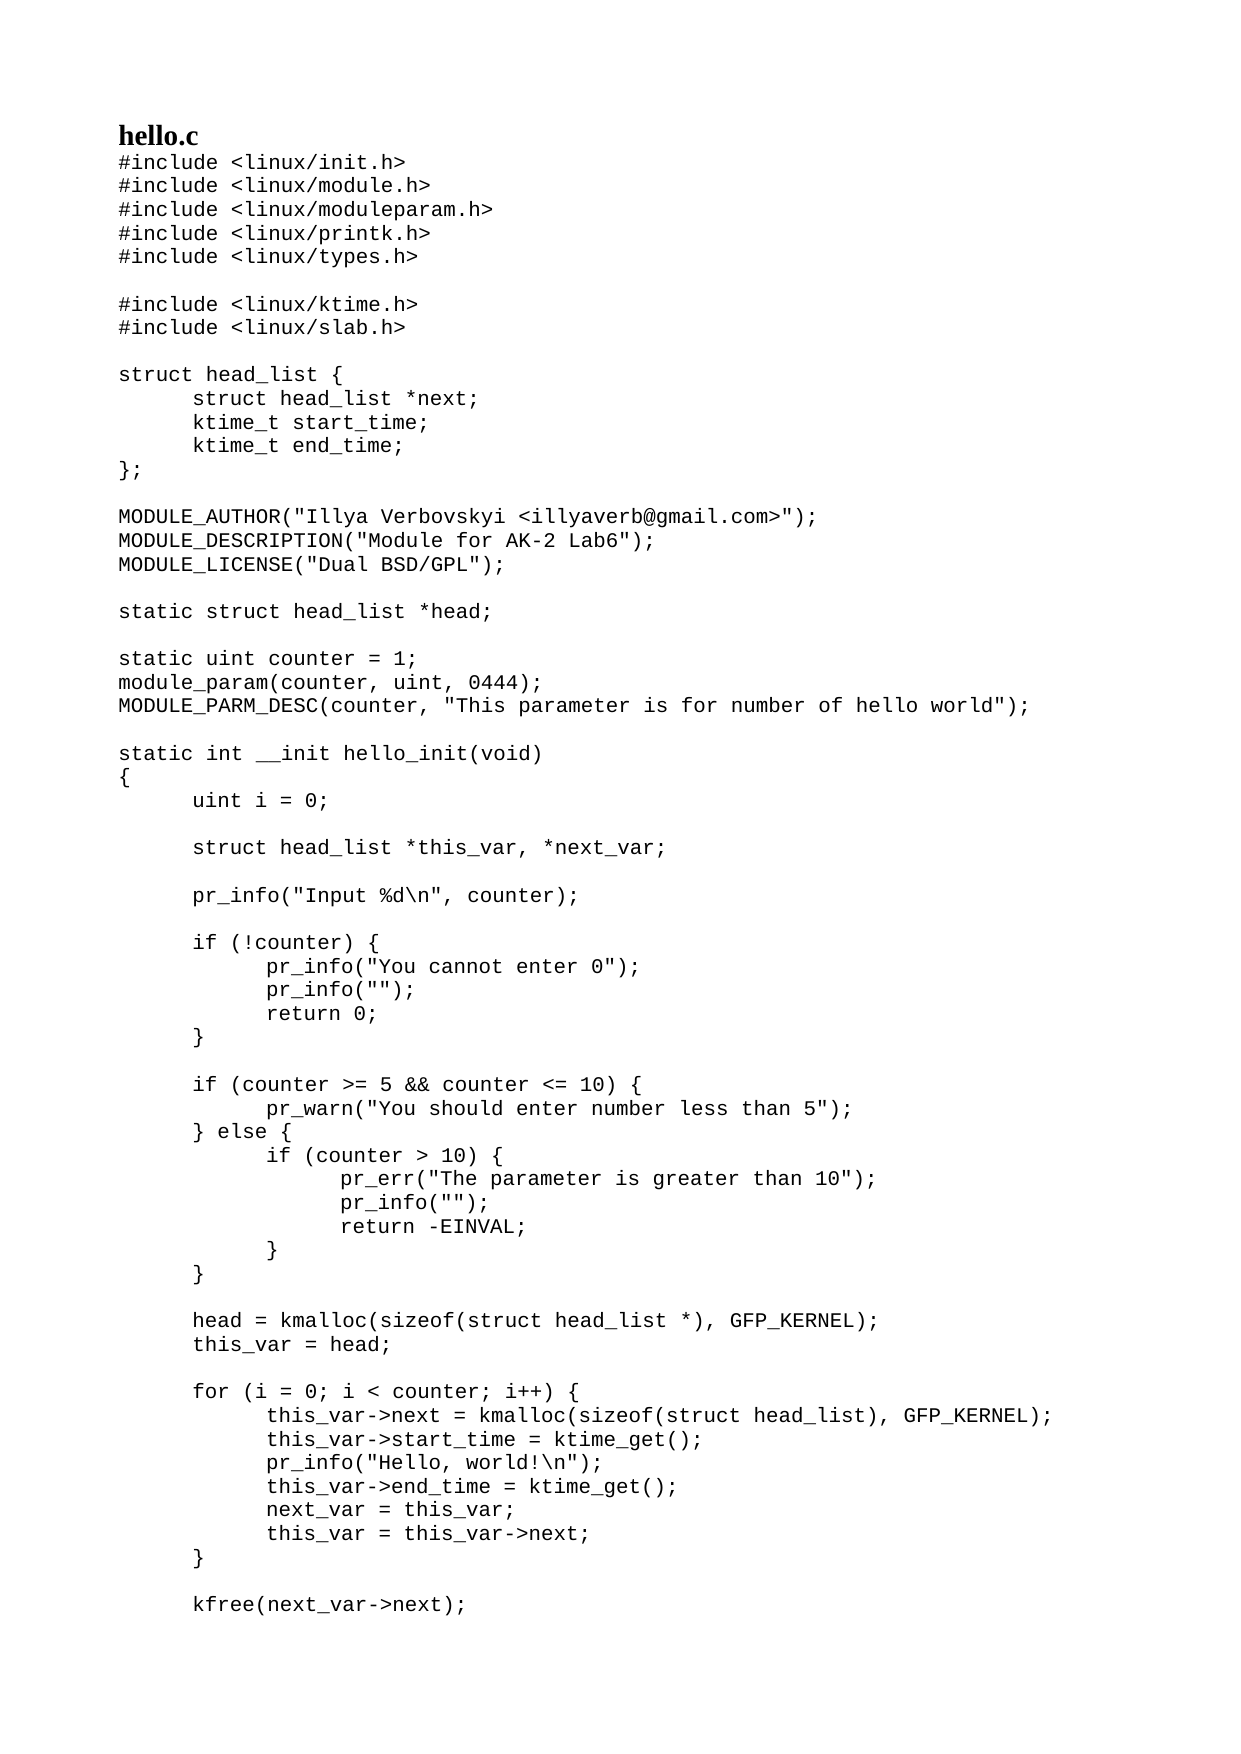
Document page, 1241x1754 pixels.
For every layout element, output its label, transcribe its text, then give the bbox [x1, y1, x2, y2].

text #include <linux/module.h> [118, 175, 1122, 199]
text #include <linux/moduleparam.h> [118, 199, 1122, 223]
text return 0; [118, 1003, 1122, 1027]
text pr_err("The parameter is greater than 10"); [118, 1168, 1122, 1192]
text MODULE_AUTHOR("Illya Verbovskyi <illyaverb@gmail.com>"); [118, 506, 1122, 530]
text this_var->start_time = ktime_get(); [118, 1428, 1122, 1452]
text } else { [118, 1121, 1122, 1145]
text struct head_list *next; [118, 388, 1122, 412]
text head = kmalloc(sizeof(struct head_list *), GFP_KERNEL); [118, 1310, 1122, 1334]
text if (!counter) { [118, 932, 1122, 956]
text #include <linux/types.h> [118, 246, 1122, 270]
text #include <linux/printk.h> [118, 223, 1122, 246]
text struct head_list *this_var, *next_var; [118, 837, 1122, 861]
text struct head_list { [118, 364, 1122, 388]
text pr_info(""); [118, 1192, 1122, 1216]
text kfree(next_var->next); [118, 1594, 1122, 1618]
text MODULE_PARM_DESC(counter, "This parameter is for number of hello world"); [118, 696, 1122, 719]
text } [118, 1027, 1122, 1050]
text static int __init hello_init(void) [118, 743, 1122, 766]
text pr_info(""); [118, 979, 1122, 1003]
text this_var = this_var->next; [118, 1523, 1122, 1547]
text this_var->next = kmalloc(sizeof(struct head_list), GFP_KERNEL); [118, 1405, 1122, 1428]
text if (counter > 10) { [118, 1145, 1122, 1168]
text } [118, 1263, 1122, 1287]
text #include <linux/init.h> [118, 152, 1122, 175]
text ktime_t end_time; [118, 435, 1122, 459]
text for (i = 0; i < counter; i++) { [118, 1381, 1122, 1405]
text } [118, 1547, 1122, 1570]
text pr_info("You cannot enter 0"); [118, 956, 1122, 979]
text #include <linux/ktime.h> [118, 293, 1122, 317]
text return -EINVAL; [118, 1216, 1122, 1239]
text next_var = this_var; [118, 1499, 1122, 1523]
text uint i = 0; [118, 790, 1122, 814]
text static struct head_list *head; [118, 601, 1122, 624]
text { [118, 766, 1122, 790]
text this_var = head; [118, 1334, 1122, 1358]
text }; [118, 459, 1122, 483]
text module_param(counter, uint, 0444); [118, 672, 1122, 696]
text hello.c [118, 118, 1122, 152]
text if (counter >= 5 && counter <= 10) { [118, 1074, 1122, 1097]
text pr_info("Hello, world!\n"); [118, 1452, 1122, 1476]
text } [118, 1239, 1122, 1263]
text MODULE_DESCRIPTION("Module for AK-2 Lab6"); [118, 530, 1122, 554]
text pr_info("Input %d\n", counter); [118, 885, 1122, 908]
text #include <linux/slab.h> [118, 317, 1122, 341]
text pr_warn("You should enter number less than 5"); [118, 1097, 1122, 1121]
text MODULE_LICENSE("Dual BSD/GPL"); [118, 554, 1122, 577]
text static uint counter = 1; [118, 648, 1122, 672]
text this_var->end_time = ktime_get(); [118, 1476, 1122, 1499]
text ktime_t start_time; [118, 412, 1122, 435]
